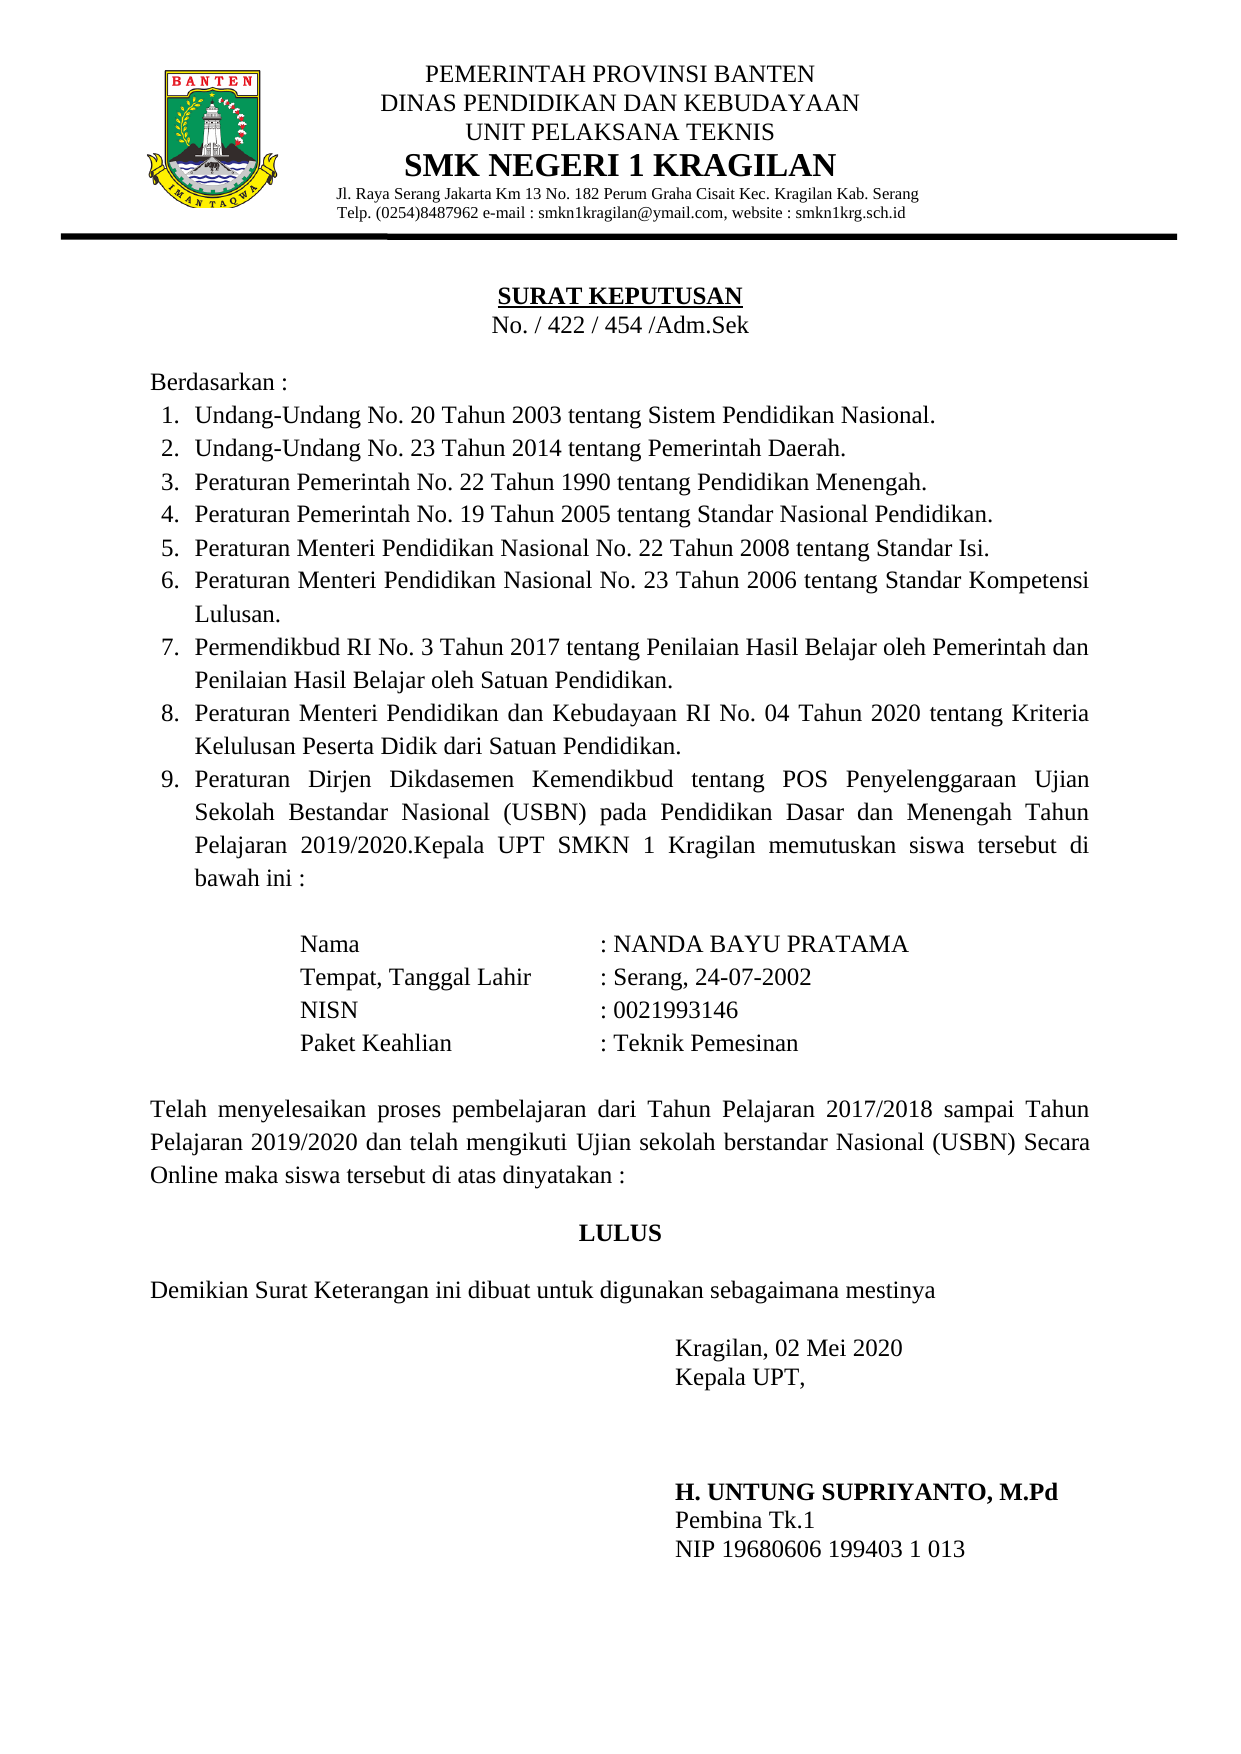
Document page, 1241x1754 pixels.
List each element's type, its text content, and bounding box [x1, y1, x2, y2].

list Peraturan Dirjen Dikdasemen Kemendikbud tentang POS Penyelenggaraan Ujian Sekolah Bestandar Nasional (USBN) pada Pendidikan Dasar dan Menengah Tahun Pelajaran 2019/2020.Kepala UPT SMKN 1 Kragilan memutuskan siswa tersebut di bawah ini : [179, 764, 1090, 892]
list Undang-Undang No. 23 Tahun 2014 tentang Pemerintah Daerah. [179, 433, 1090, 462]
text NISN : 0021993146 [150, 995, 1090, 1024]
text Paket Keahlian : Teknik Pemesinan [150, 1028, 1090, 1057]
list Peraturan Pemerintah No. 22 Tahun 1990 tentang Pendidikan Menengah. [179, 467, 1090, 495]
text Telah menyelesaikan proses pembelajaran dari Tahun Pelajaran 2017/2018 sampai Tahun Pelajaran 2019/2020 dan telah mengikuti Ujian sekolah berstandar Nasional (USBN) Secara Online maka siswa tersebut di atas dinyatakan : [150, 1094, 1090, 1189]
list Peraturan Pemerintah No. 19 Tahun 2005 tentang Standar Nasional Pendidikan. [179, 499, 1090, 528]
picture [146, 70, 279, 208]
text Pembina Tk.1 [150, 1506, 1090, 1534]
text H. UNTUNG SUPRIYANTO, M.Pd [150, 1477, 1090, 1506]
text LULUS [150, 1218, 1090, 1247]
list Undang-Undang No. 20 Tahun 2003 tentang Sistem Pendidikan Nasional. [179, 401, 1090, 429]
list Peraturan Menteri Pendidikan Nasional No. 22 Tahun 2008 tentang Standar Isi. [179, 533, 1090, 561]
text Demikian Surat Keterangan ini dibuat untuk digunakan sebagaimana mestinya [150, 1276, 1090, 1304]
text SURAT KEPUTUSAN [150, 281, 1090, 310]
list Peraturan Menteri Pendidikan dan Kebudayaan RI No. 04 Tahun 2020 tentang Kriteria Kelulusan Peserta Didik dari Satuan Pendidikan. [179, 698, 1090, 759]
text Berdasarkan : [150, 367, 1090, 396]
text Kragilan, 02 Mei 2020 [150, 1333, 1090, 1362]
text No. / 422 / 454 /Adm.Sek [150, 310, 1090, 339]
text NIP 19680606 199403 1 013 [150, 1534, 1090, 1563]
text Tempat, Tanggal Lahir : Serang, 24-07-2002 [150, 962, 1090, 991]
list Permendikbud RI No. 3 Tahun 2017 tentang Penilaian Hasil Belajar oleh Pemerintah dan Penilaian Hasil Belajar oleh Satuan Pendidikan. [179, 632, 1090, 693]
text Kepala UPT, [150, 1362, 1090, 1391]
list Peraturan Menteri Pendidikan Nasional No. 23 Tahun 2006 tentang Standar Kompetensi Lulusan. [179, 566, 1090, 627]
text Nama : NANDA BAYU PRATAMA [150, 929, 1090, 958]
